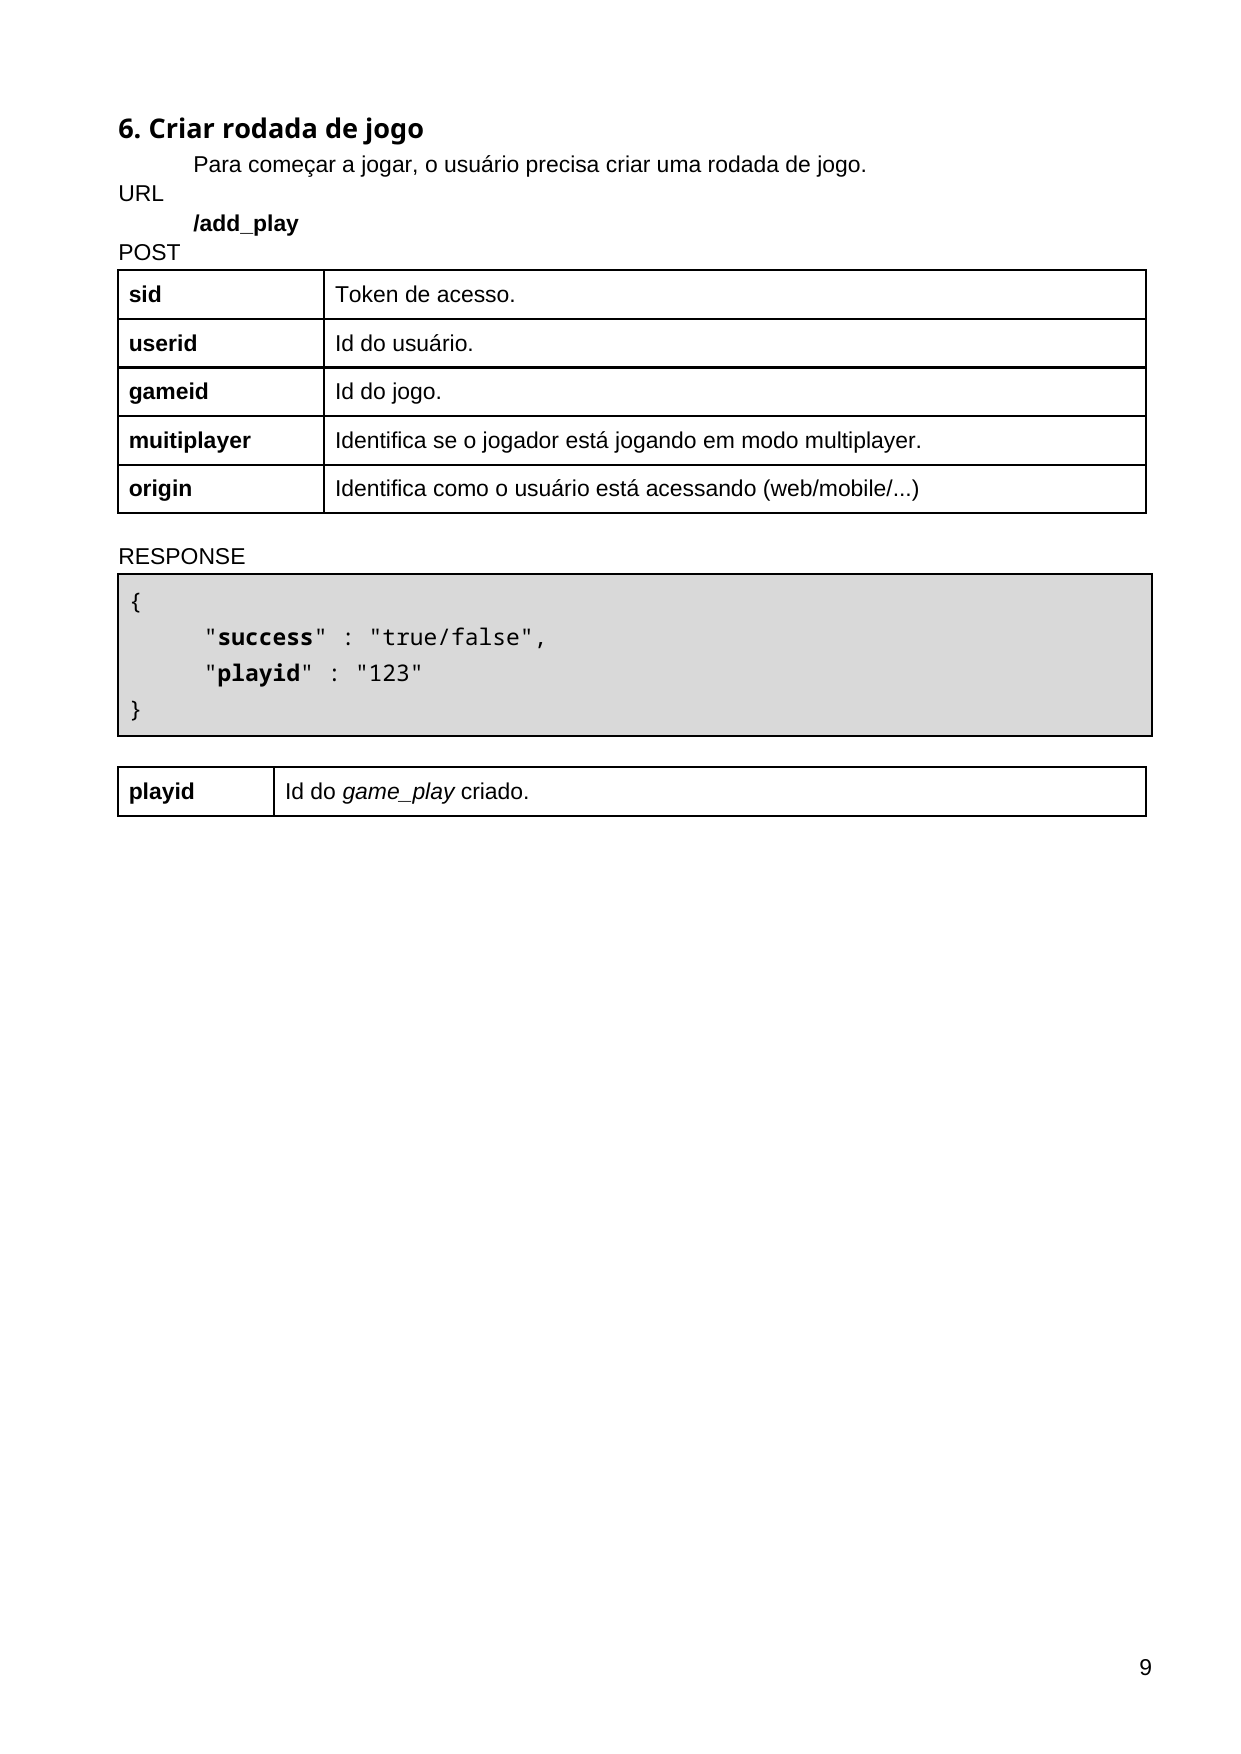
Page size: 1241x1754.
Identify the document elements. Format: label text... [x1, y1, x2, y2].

table_header { "success" : "true/false", "playid" : "123" } [119, 575, 1151, 735]
text /add_play [118, 211, 1152, 236]
table_header sid [119, 271, 323, 318]
text URL [118, 181, 1152, 207]
table_cell Identifica como o usuário está acessando (web/mobile/...) [325, 466, 1145, 512]
table_cell Id do jogo. [325, 369, 1145, 415]
text Para começar a jogar, o usuário precisa criar uma rodada de jogo. [118, 152, 1152, 177]
table_cell Id do usuário. [325, 320, 1145, 366]
table_cell userid [119, 320, 323, 366]
table_header playid [119, 768, 273, 815]
table_cell origin [119, 466, 323, 512]
table_header Token de acesso. [325, 271, 1145, 318]
table_header Id do game_play criado. [275, 768, 1145, 815]
text RESPONSE [118, 543, 1152, 569]
table_cell gameid [119, 369, 323, 415]
table_cell muitiplayer [119, 417, 323, 463]
table_cell Identifica se o jogador está jogando em modo multiplayer. [325, 417, 1145, 463]
subtitle 6. Criar rodada de jogo [118, 109, 1152, 146]
text POST [118, 240, 1152, 266]
